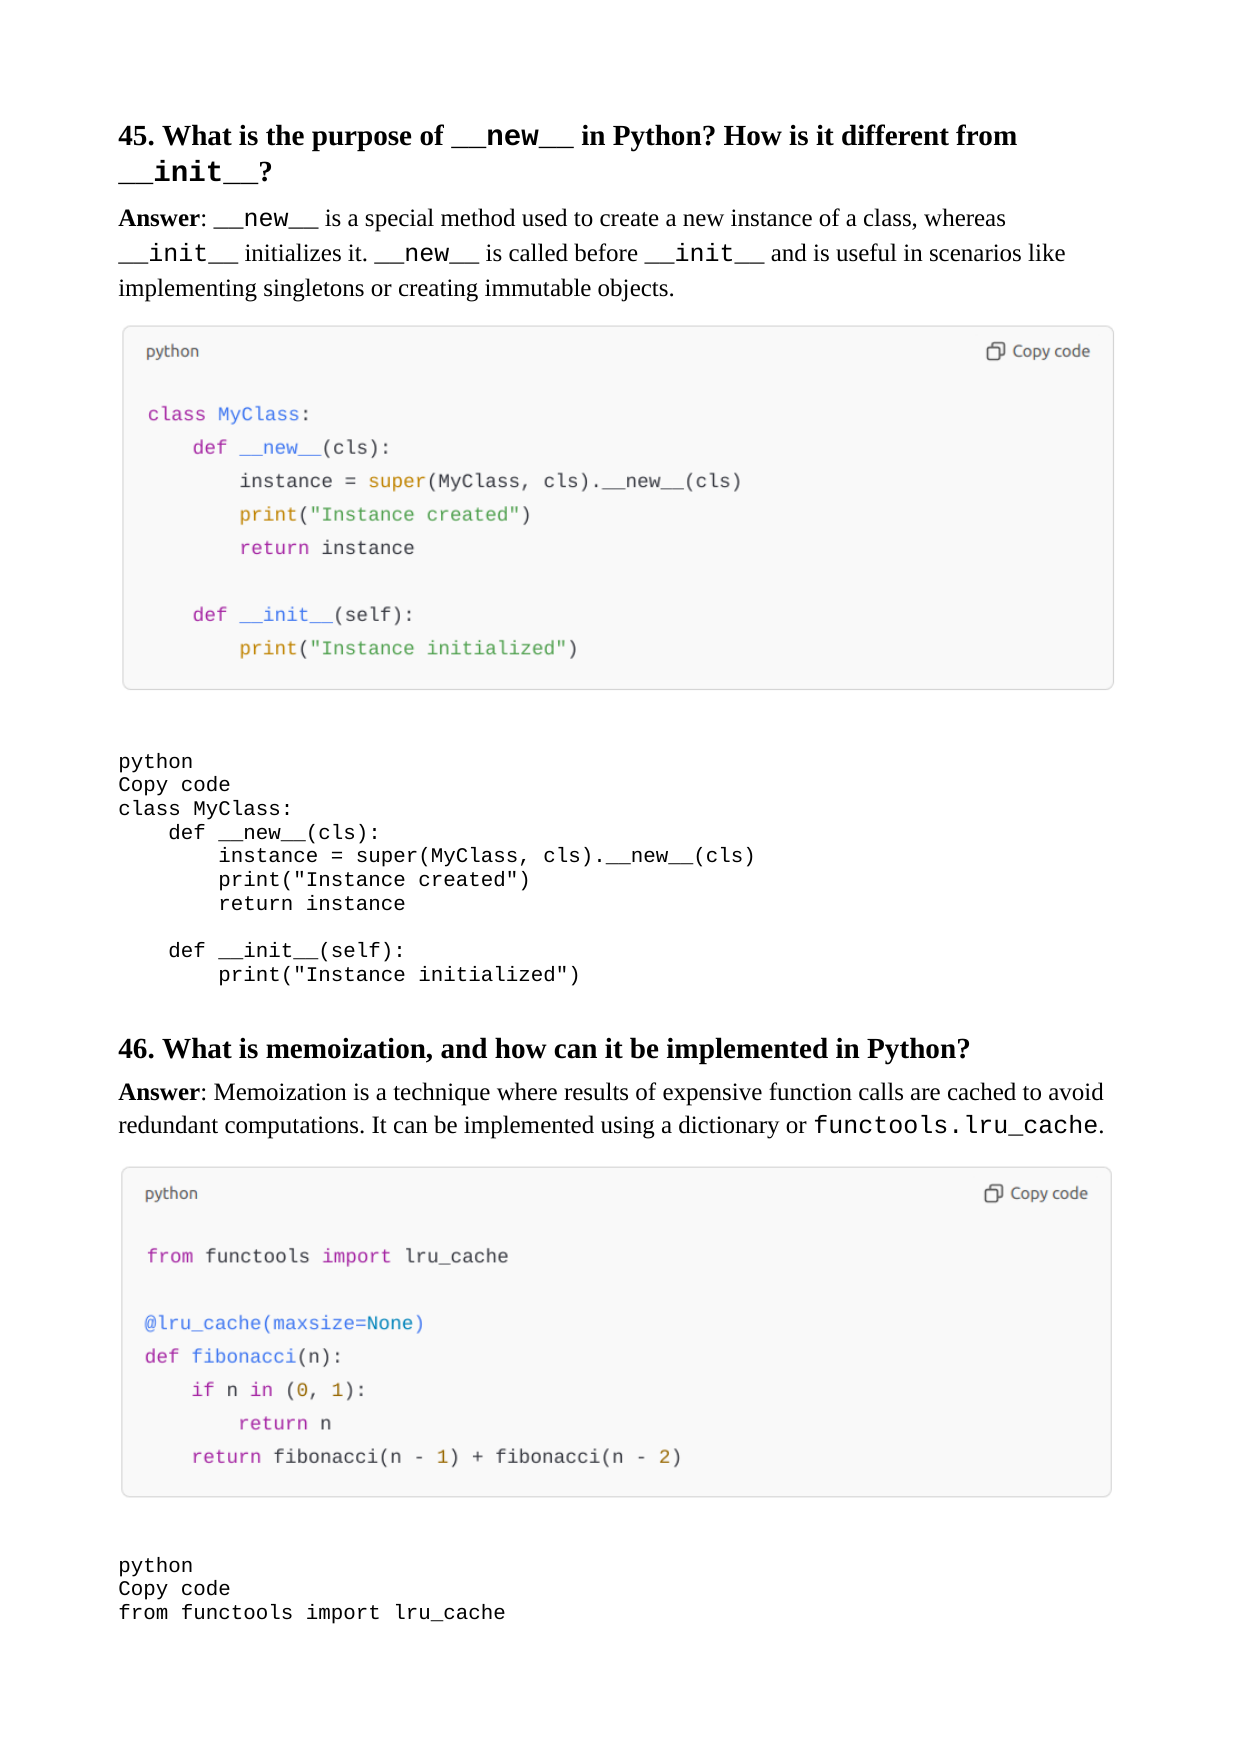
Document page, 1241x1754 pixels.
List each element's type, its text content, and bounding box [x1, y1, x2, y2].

text def __init__(self): [118, 940, 1122, 963]
text instance = super(MyClass, cls).__new__(cls) [118, 845, 1122, 869]
text Answer: __new__ is a special method used to create a new instance of a class, whereas __init__ initializes it. __new__ is called before __init__ and is useful in scenarios like implementing singletons or creating immutable objects. [118, 203, 1122, 302]
text Copy code [118, 774, 1122, 798]
text from functools import lru_cache [118, 1602, 1122, 1626]
subtitle 46. What is memoization, and how can it be implemented in Python? [118, 1031, 1122, 1065]
text Copy code [118, 1578, 1122, 1602]
text print("Instance created") [118, 869, 1122, 893]
text python [118, 1554, 1122, 1578]
picture [118, 320, 1123, 699]
subtitle 45. What is the purpose of __new__ in Python? How is it different from __init__? [118, 118, 1122, 190]
text def __new__(cls): [118, 822, 1122, 845]
text python [118, 751, 1122, 774]
text Answer: Memoization is a technique where results of expensive function calls are cached to avoid redundant computations. It can be implemented using a dictionary or functools.lru_cache. [118, 1077, 1122, 1141]
text class MyClass: [118, 798, 1122, 822]
text print("Instance initialized") [118, 963, 1122, 987]
picture [118, 1160, 1123, 1503]
text return instance [118, 893, 1122, 916]
